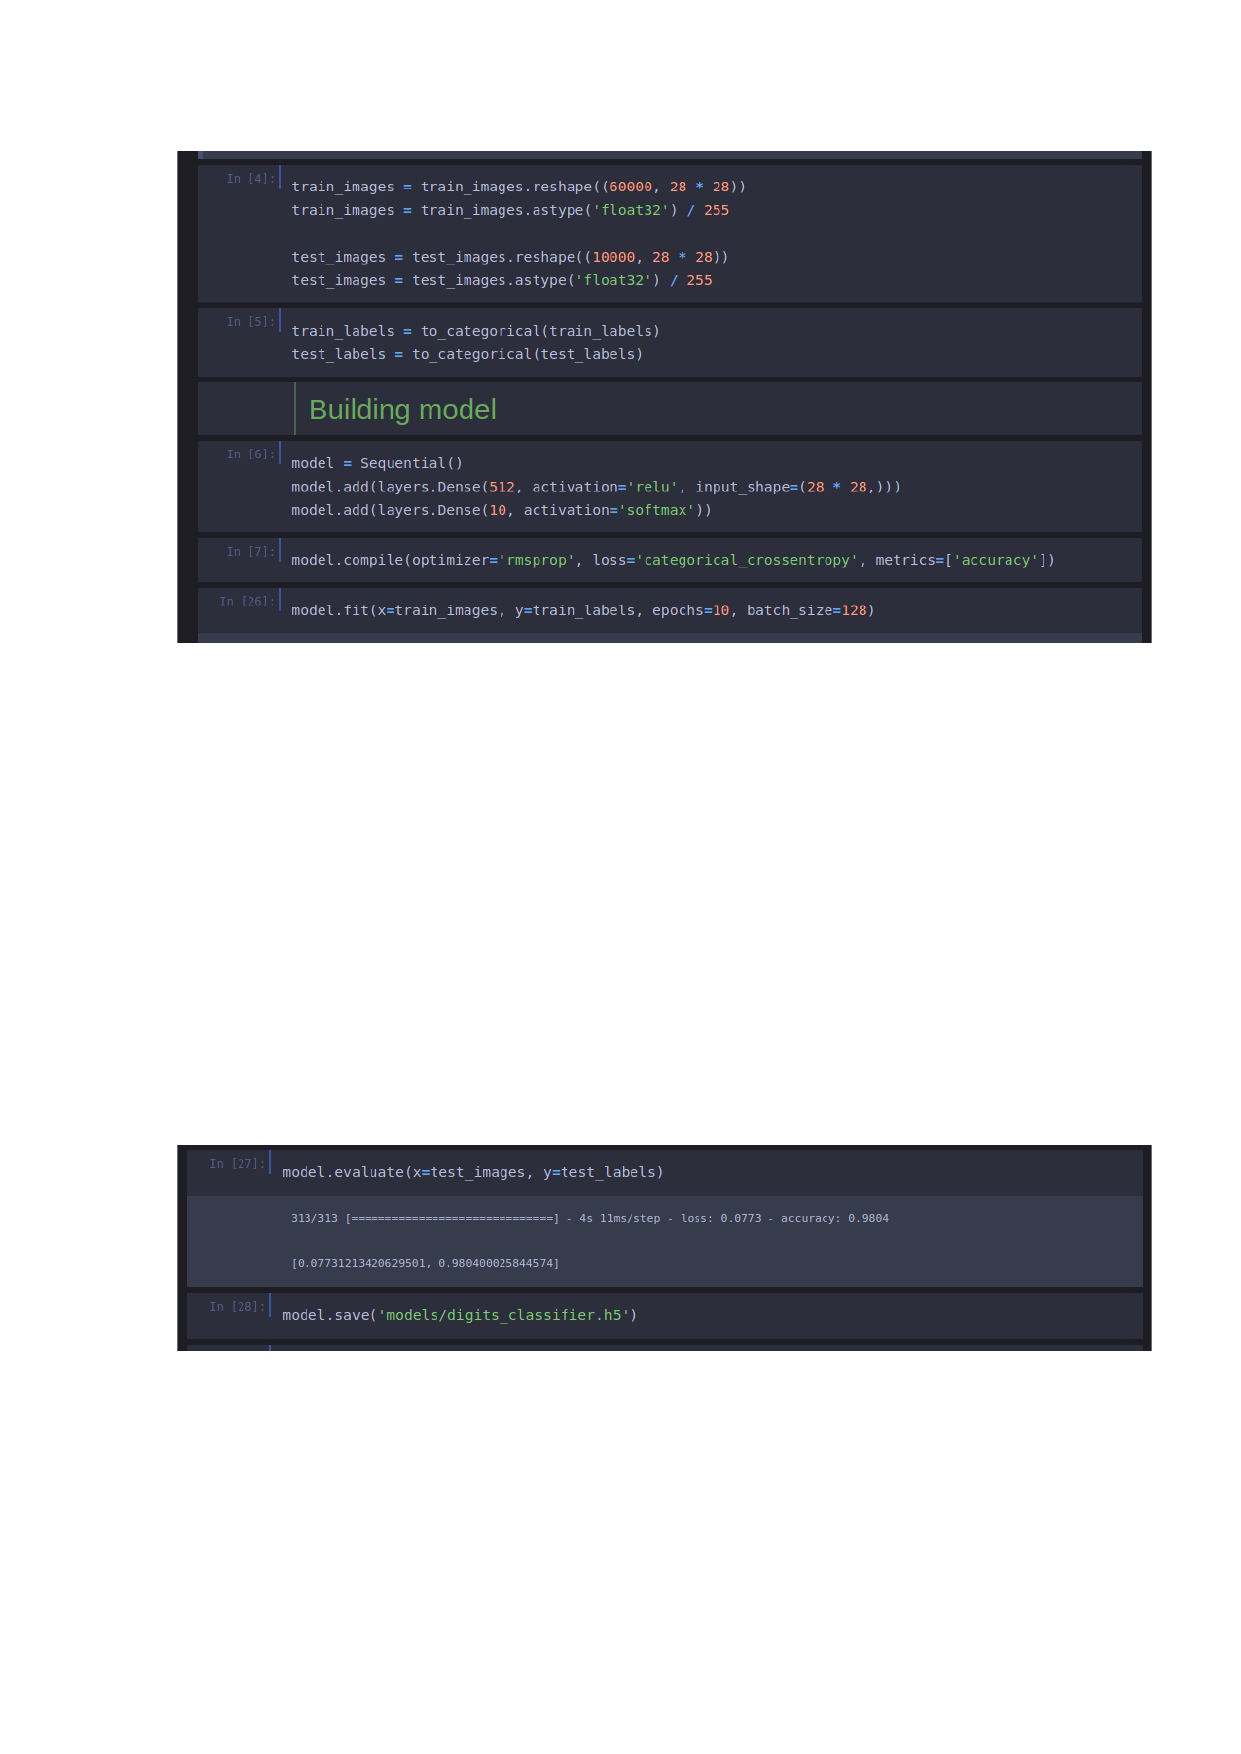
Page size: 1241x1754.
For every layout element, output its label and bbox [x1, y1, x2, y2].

picture [177, 151, 1152, 643]
picture [177, 1145, 1152, 1351]
